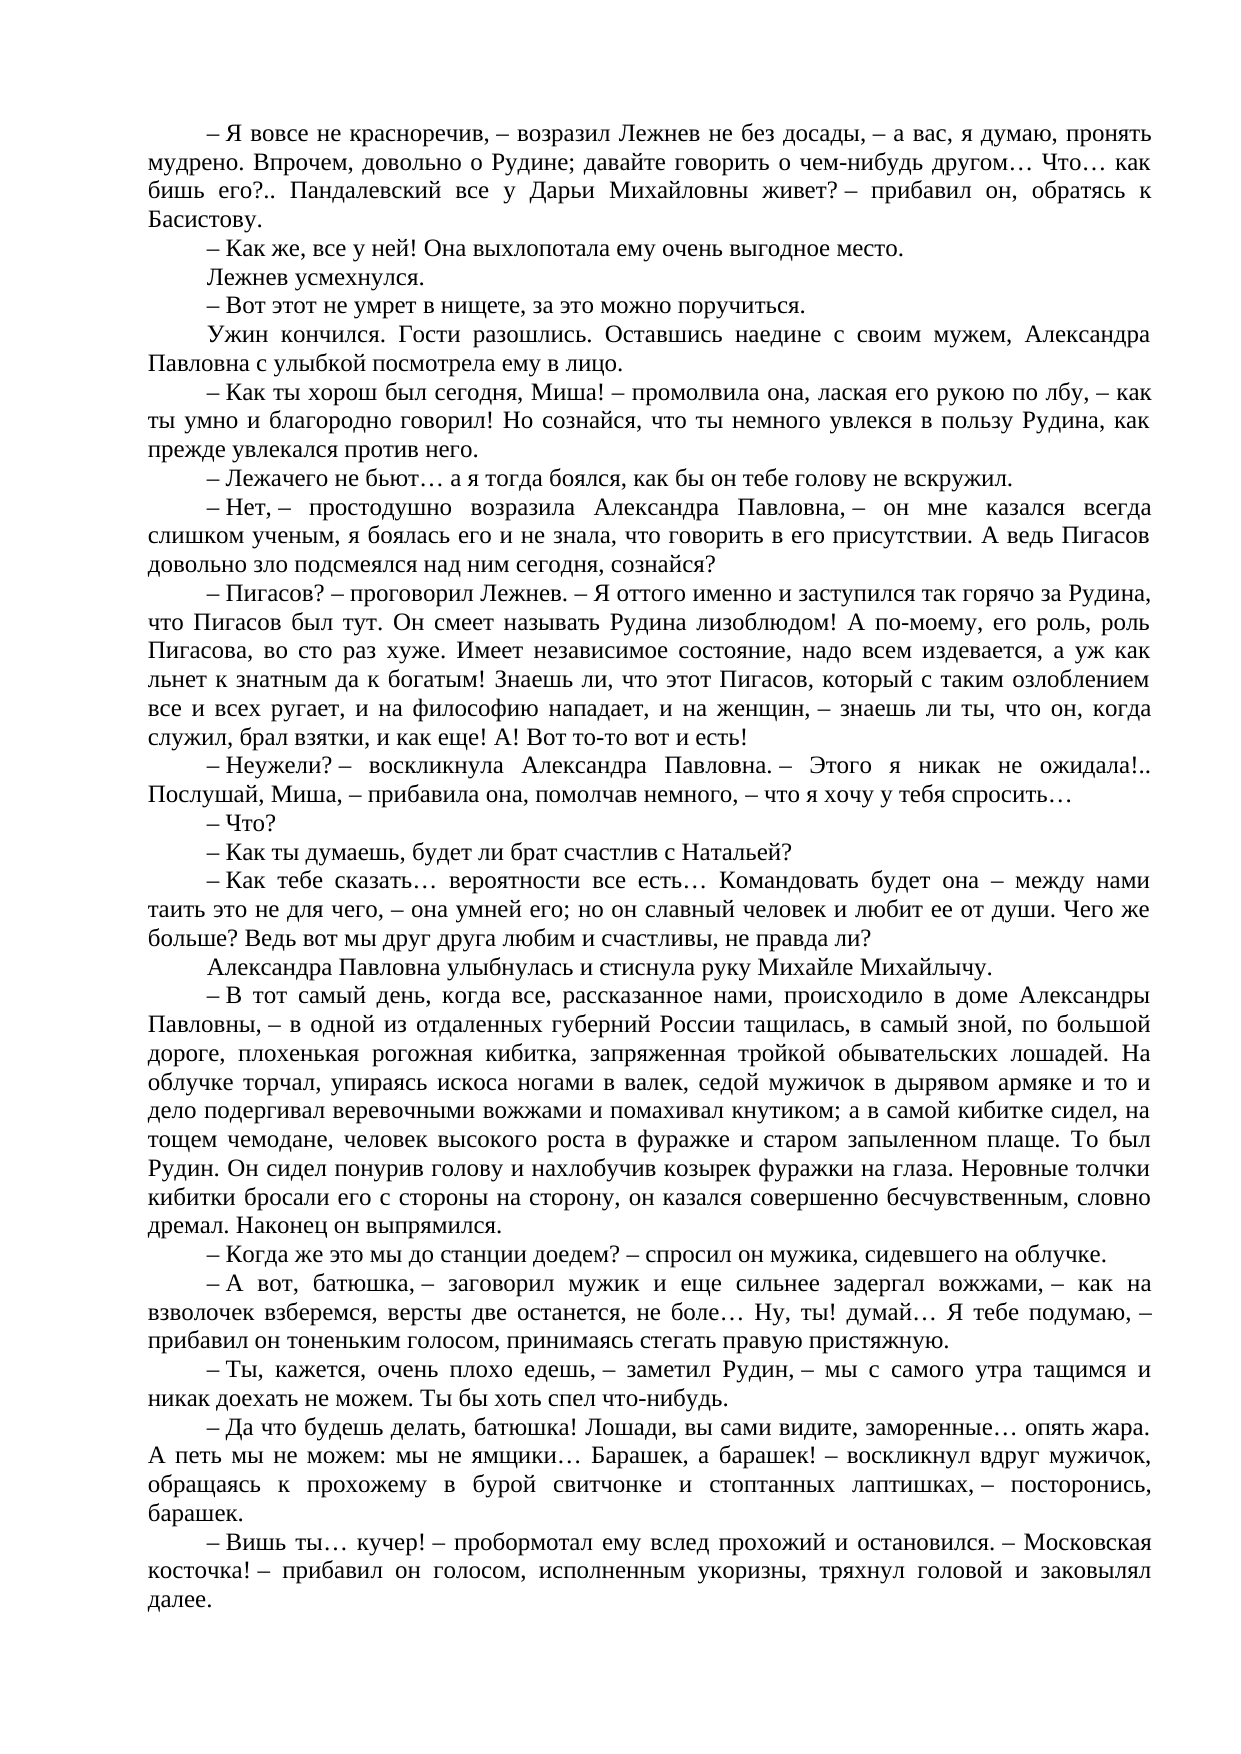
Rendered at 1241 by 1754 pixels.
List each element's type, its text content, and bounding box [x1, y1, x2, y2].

text – В тот самый день, когда все, рассказанное нами, происходило в доме Александры Павловны, – в одной из отдаленных губерний России тащилась, в самый зной, по большой дороге, плохенькая рогожная кибитка, запряженная тройкой обывательских лошадей. На облучке торчал, упираясь искоса ногами в валек, седой мужичок в дырявом армяке и то и дело подергивал веревочными вожжами и помахивал кнутиком; а в самой кибитке сидел, на тощем чемодане, человек высокого роста в фуражке и старом запыленном плаще. То был Рудин. Он сидел понурив голову и нахлобучив козырек фуражки на глаза. Неровные толчки кибитки бросали его с стороны на сторону, он казался совершенно бесчувственным, словно дремал. Наконец он выпрямился. [148, 981, 1152, 1239]
text Ужин кончился. Гости разошлись. Оставшись наедине с своим мужем, Александра Павловна с улыбкой посмотрела ему в лицо. [148, 319, 1152, 377]
text – А вот, батюшка, – заговорил мужик и еще сильнее задергал вожжами, – как на взволочек взберемся, версты две останется, не боле… Ну, ты! думай… Я тебе подумаю, – прибавил он тоненьким голосом, принимаясь стегать правую пристяжную. [148, 1268, 1152, 1354]
text – Ты, кажется, очень плохо едешь, – заметил Рудин, – мы с самого утра тащимся и никак доехать не можем. Ты бы хоть спел что-нибудь. [148, 1354, 1152, 1412]
text – Как ты думаешь, будет ли брат счастлив с Натальей? [148, 837, 1152, 866]
text – Я вовсе не красноречив, – возразил Лежнев не без досады, – а вас, я думаю, пронять мудрено. Впрочем, довольно о Рудине; давайте говорить о чем-нибудь другом… Что… как бишь его?.. Пандалевский все у Дарьи Михайловны живет? – прибавил он, обратясь к Басистову. [148, 118, 1152, 233]
text Александра Павловна улыбнулась и стиснула руку Михайле Михайлычу. [148, 952, 1152, 981]
text – Да что будешь делать, батюшка! Лошади, вы сами видите, заморенные… опять жара. А петь мы не можем: мы не ямщики… Барашек, а барашек! – воскликнул вдруг мужичок, обращаясь к прохожему в бурой свитчонке и стоптанных лаптишках, – посторонись, барашек. [148, 1412, 1152, 1527]
text Лежнев усмехнулся. [148, 262, 1152, 291]
text – Как ты хорош был сегодня, Миша! – промолвила она, лаская его рукою по лбу, – как ты умно и благородно говорил! Но сознайся, что ты немного увлекся в пользу Рудина, как прежде увлекался против него. [148, 377, 1152, 463]
text – Что? [148, 808, 1152, 837]
text – Лежачего не бьют… а я тогда боялся, как бы он тебе голову не вскружил. [148, 463, 1152, 492]
text – Нет, – простодушно возразила Александра Павловна, – он мне казался всегда слишком ученым, я боялась его и не знала, что говорить в его присутствии. А ведь Пигасов довольно зло подсмеялся над ним сегодня, сознайся? [148, 492, 1152, 578]
text – Как же, все у ней! Она выхлопотала ему очень выгодное место. [148, 233, 1152, 262]
text – Пигасов? – проговорил Лежнев. – Я оттого именно и заступился так горячо за Рудина, что Пигасов был тут. Он смеет называть Рудина лизоблюдом! А по-моему, его роль, роль Пигасова, во сто раз хуже. Имеет независимое состояние, надо всем издевается, а уж как льнет к знатным да к богатым! Знаешь ли, что этот Пигасов, который с таким озлоблением все и всех ругает, и на философию нападает, и на женщин, – знаешь ли ты, что он, когда служил, брал взятки, и как еще! А! Вот то-то вот и есть! [148, 578, 1152, 751]
text – Вишь ты… кучер! – пробормотал ему вслед прохожий и остановился. – Московская косточка! – прибавил он голосом, исполненным укоризны, тряхнул головой и заковылял далее. [148, 1527, 1152, 1613]
text – Когда же это мы до станции доедем? – спросил он мужика, сидевшего на облучке. [148, 1239, 1152, 1268]
text – Неужели? – воскликнула Александра Павловна. – Этого я никак не ожидала!.. Послушай, Миша, – прибавила она, помолчав немного, – что я хочу у тебя спросить… [148, 751, 1152, 808]
text – Как тебе сказать… вероятности все есть… Командовать будет она – между нами таить это не для чего, – она умней его; но он славный человек и любит ее от души. Чего же больше? Ведь вот мы друг друга любим и счастливы, не правда ли? [148, 866, 1152, 952]
text – Вот этот не умрет в нищете, за это можно поручиться. [148, 291, 1152, 319]
